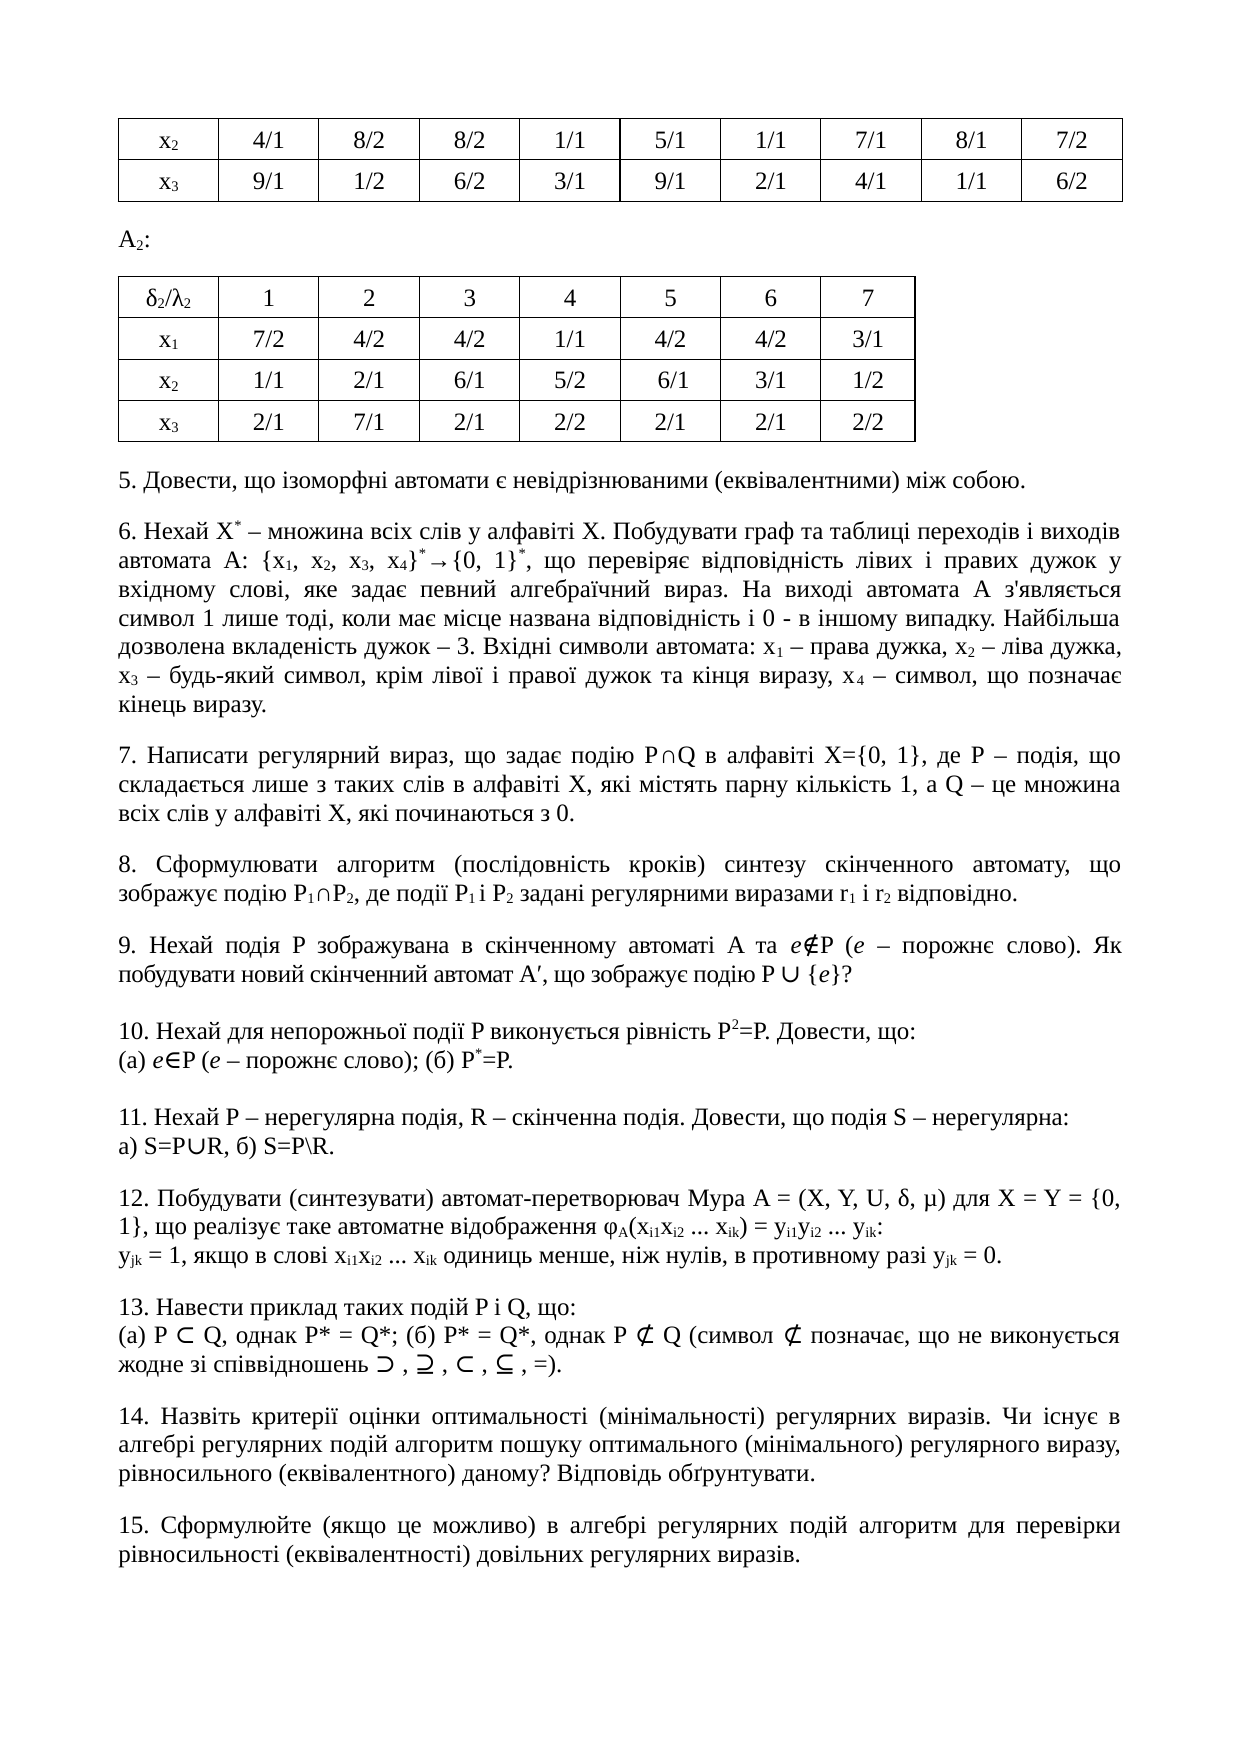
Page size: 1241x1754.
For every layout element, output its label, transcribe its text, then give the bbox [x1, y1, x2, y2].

text 15. Сформулюйте (якщо це можливо) в алгебрі регулярних подій алгоритм для перевірки рівносильності (еквівалентності) довільних регулярних виразів. [801, 1539, 1122, 1567]
table_cell 2/1 [420, 401, 519, 441]
table_cell 3/1 [520, 160, 619, 201]
text A2: [118, 224, 1122, 253]
table_cell х2 [119, 360, 218, 400]
table_cell 2/1 [219, 401, 318, 441]
table_header 2 [319, 277, 419, 317]
table_cell 2/1 [621, 401, 720, 441]
table_cell 1/1 [520, 318, 620, 358]
text 7. Написати регулярний вираз, що задає подію Р∩Q в алфавіті Х={0, 1}, де Р – подія, що складається лише з таких слів в алфавіті Х, які містять парну кількість 1, а Q – це множина всіх слів у алфавіті Х, які починаються з 0. [575, 798, 1122, 827]
text 12. Побудувати (синтезувати) автомат-перетворювач Мура A = (X, Y, U, δ, µ) для X = Y = {0, 1}, що реалiзує таке автоматне вiдображення φA(xi1xi2 ... xik) = yi1yi2 ... yik: [883, 1211, 1122, 1240]
text 11. Нехай Р – нерегулярна подія, R – скінченна подія. Довести, що подія S – нерегулярна: [118, 1102, 1122, 1131]
table_cell 2/2 [821, 401, 914, 441]
text 6. Нехай Х* – множина всіх слів у алфавіті Х. Побудувати граф та таблиці переходів і виходів автомата А: {x1, x2, x3, x4}*→{0, 1}*, що перевіряє відповідність лівих і правих дужок у вхідному слові, яке задає певний алгебраїчний вираз. На виході автомата А з'являється символ 1 лише тоді, коли має місце названа відповідність і 0 - в іншому випадку. Найбільша дозволена вкладеність дужок – 3. Вхідні символи автомата: x1 – права дужка, x2 – ліва дужка, x3 – будь-який символ, крім лівої і правої дужок та кінця виразу, x4 – символ, що позначає кінець виразу. [267, 689, 1122, 718]
table_header 4 [520, 277, 620, 317]
text (а) e∈P (е – порожнє слово); (б) P*=P. [118, 1045, 201, 1074]
table_cell 6/2 [1022, 160, 1122, 201]
table_cell 7/1 [821, 119, 921, 159]
table_cell 2/2 [520, 401, 620, 441]
table_header δ2/λ2 [119, 277, 218, 317]
table_cell 6/1 [420, 360, 519, 400]
table_cell 4/1 [219, 119, 318, 159]
table_header 7 [821, 277, 914, 317]
table_cell 2/1 [721, 160, 820, 201]
text 5. Довести, що iзоморфнi автомати є невiдрiзнюваними (еквiвалентними) мiж собою. [1026, 465, 1122, 494]
table_cell 1/2 [319, 160, 419, 201]
text 14. Назвіть критерії оцінки оптимальності (мінімальності) регулярних виразів. Чи існує в алгебрі регулярних подій алгоритм пошуку оптимального (мінімального) регулярного виразу, рівносильного (еквівалентного) даному? Відповідь обґрунтувати. [816, 1458, 1122, 1487]
table_cell 4/2 [621, 318, 720, 358]
text 10. Нехай для непорожньої події P виконується рівність P2=P. Довести, що: [118, 1016, 1122, 1045]
table_header 1 [219, 277, 318, 317]
table_cell 1/1 [721, 119, 820, 159]
text yjk = 1, якщо в словi xi1xi2 ... xik одиниць менше, нiж нулiв, в противному разi yjk = 0. [1002, 1240, 1122, 1269]
table_cell х2 [119, 119, 218, 159]
table_cell 9/1 [219, 160, 318, 201]
table_cell 1/1 [219, 360, 318, 400]
table_cell х1 [119, 318, 218, 358]
table_cell 4/2 [721, 318, 820, 358]
table_header 6 [721, 277, 820, 317]
table_cell х3 [119, 160, 218, 201]
text (а) P ⊂ Q, однак P* = Q*; (б) P* = Q*, однак P ⊄ Q (символ ⊄ позначає, що не виконується жодне зі співвідношень ⊃ , ⊇ , ⊂ , ⊆ , =). [563, 1349, 1122, 1378]
table_cell 8/2 [420, 119, 519, 159]
table_cell 4/1 [821, 160, 921, 201]
table_cell 7/2 [1022, 119, 1122, 159]
table_cell х3 [119, 401, 218, 441]
text 9. Нехай подія P зображувана в скінченному автоматі A та e∉P (е – порожнє слово). Як побудувати новий скінченний автомат A′, що зображує подію P ∪ {e}? [118, 930, 1122, 987]
table_cell 1/1 [520, 119, 619, 159]
table_cell 3/1 [721, 360, 820, 400]
table_cell 4/2 [319, 318, 419, 358]
table_cell 5/1 [621, 119, 720, 159]
text 13. Навести приклад таких подій P і Q, що: [577, 1292, 1122, 1321]
table_cell 7/2 [219, 318, 318, 358]
table_cell 8/2 [319, 119, 419, 159]
text (а) e∈P (е – порожнє слово); (б) P*=P. [412, 1045, 1122, 1074]
table_cell 4/2 [420, 318, 519, 358]
table_header 3 [420, 277, 519, 317]
table_cell 7/1 [319, 401, 419, 441]
table_cell 5/2 [520, 360, 620, 400]
table_cell 6/1 [621, 360, 720, 400]
text а) S=P∪R, б) S=P\R. [335, 1131, 1122, 1160]
table_cell 6/2 [420, 160, 519, 201]
table_cell 3/1 [821, 318, 914, 358]
table_cell 2/1 [319, 360, 419, 400]
table_cell 1/1 [922, 160, 1021, 201]
table_header 5 [621, 277, 720, 317]
table_cell 9/1 [621, 160, 720, 201]
table_cell 1/2 [821, 360, 914, 400]
table_cell 2/1 [721, 401, 820, 441]
table_cell 8/1 [922, 119, 1021, 159]
